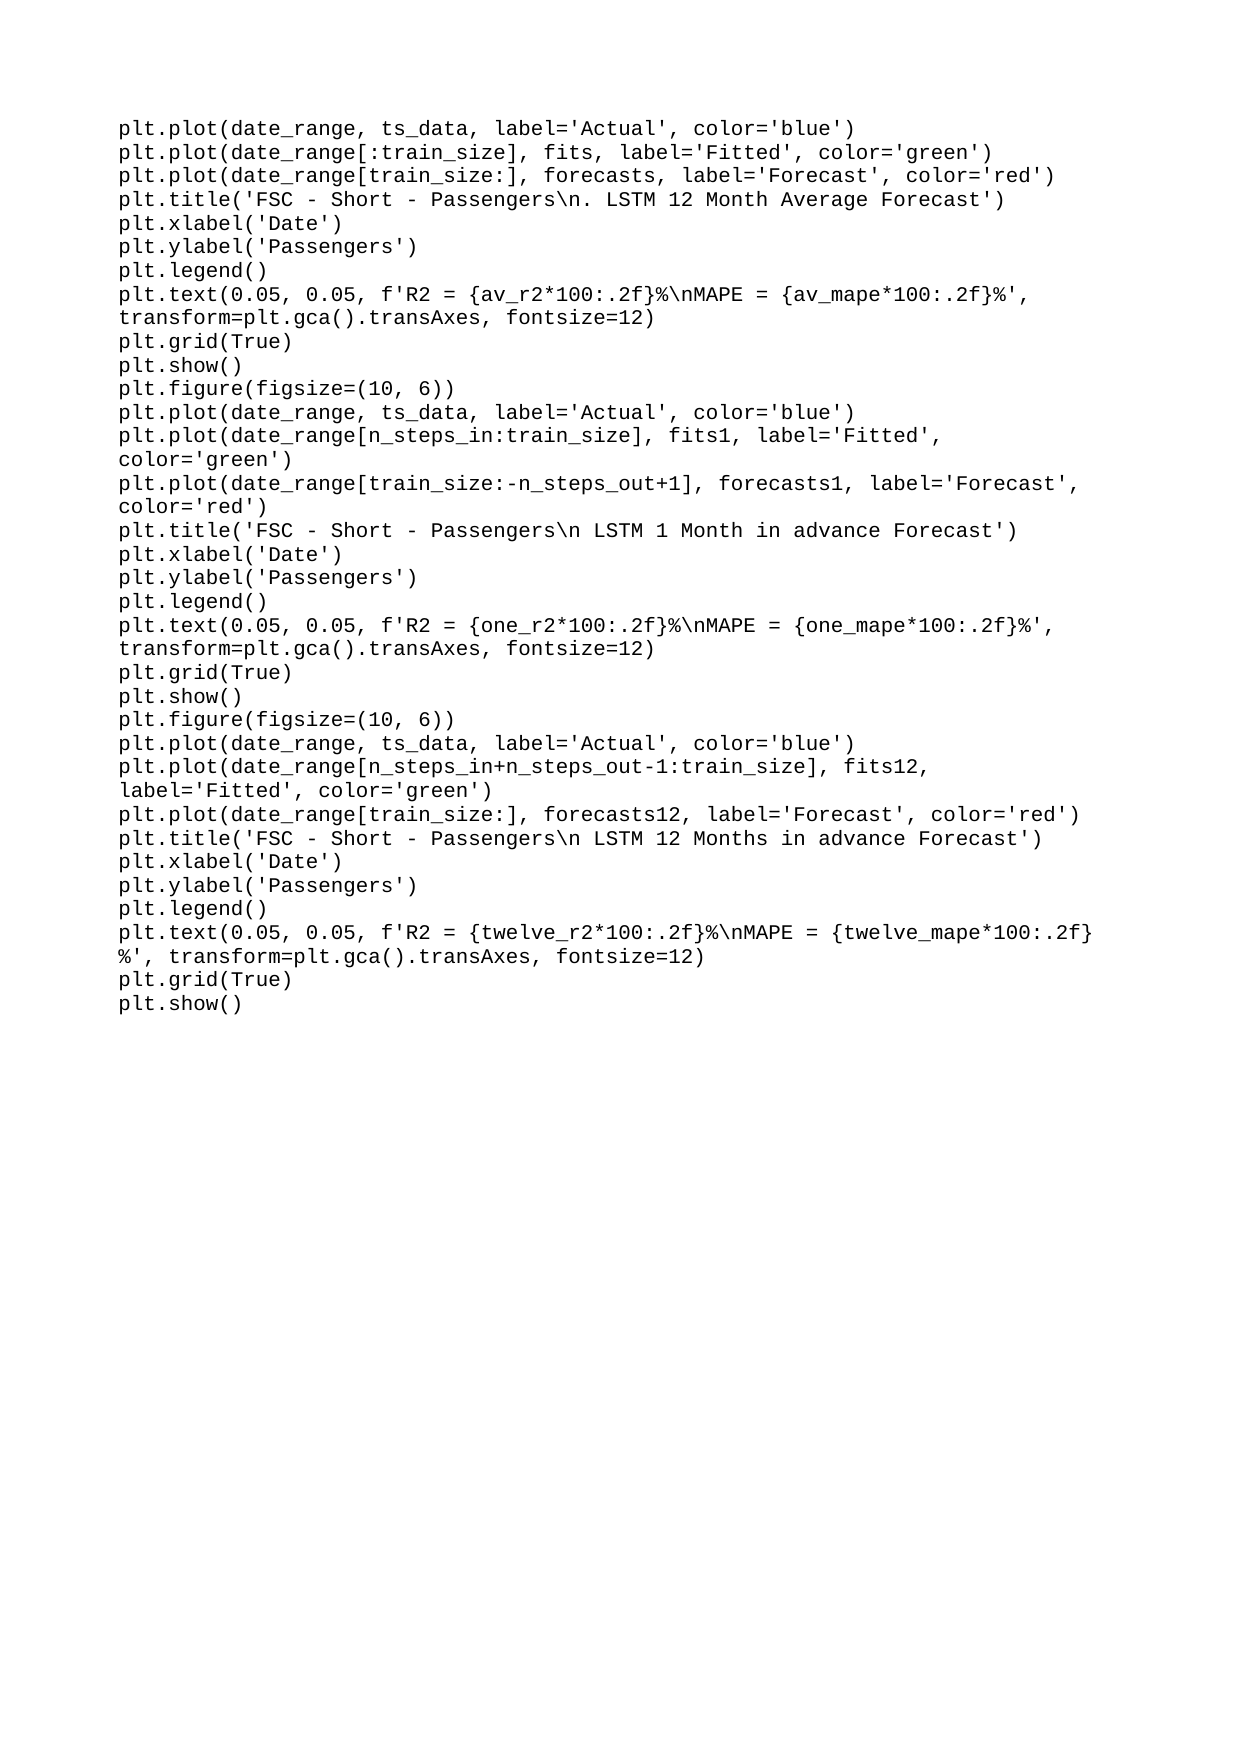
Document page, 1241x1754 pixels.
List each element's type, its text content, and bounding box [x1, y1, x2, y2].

text plt.show() [118, 686, 1122, 709]
text plt.figure(figsize=(10, 6)) [118, 378, 1122, 402]
text plt.plot(date_range[:train_size], fits, label='Fitted', color='green') [118, 142, 1122, 165]
text plt.legend() [118, 260, 1122, 284]
text plt.plot(date_range[train_size:], forecasts, label='Forecast', color='red') [118, 165, 1122, 189]
text plt.xlabel('Date') [118, 213, 1122, 236]
text plt.show() [118, 354, 1122, 378]
text plt.grid(True) [118, 969, 1122, 993]
text plt.figure(figsize=(10, 6)) [118, 709, 1122, 733]
text plt.plot(date_range, ts_data, label='Actual', color='blue') [118, 733, 1122, 757]
text plt.show() [118, 993, 1122, 1017]
text plt.text(0.05, 0.05, f'R2 = {twelve_r2*100:.2f}%\nMAPE = {twelve_mape*100:.2f}%', transform=plt.gca().transAxes, fontsize=12) [118, 922, 1122, 969]
text plt.title('FSC - Short - Passengers\n. LSTM 12 Month Average Forecast') [118, 189, 1122, 213]
text plt.xlabel('Date') [118, 851, 1122, 875]
text plt.title('FSC - Short - Passengers\n LSTM 1 Month in advance Forecast') [118, 520, 1122, 544]
text plt.plot(date_range[n_steps_in:train_size], fits1, label='Fitted', color='green') [118, 426, 1122, 473]
text plt.grid(True) [118, 662, 1122, 686]
text plt.ylabel('Passengers') [118, 236, 1122, 260]
text plt.text(0.05, 0.05, f'R2 = {av_r2*100:.2f}%\nMAPE = {av_mape*100:.2f}%', transform=plt.gca().transAxes, fontsize=12) [118, 284, 1122, 331]
text plt.plot(date_range, ts_data, label='Actual', color='blue') [118, 118, 1122, 142]
text plt.plot(date_range[n_steps_in+n_steps_out-1:train_size], fits12, label='Fitted', color='green') [118, 757, 1122, 804]
text plt.title('FSC - Short - Passengers\n LSTM 12 Months in advance Forecast') [118, 827, 1122, 851]
text plt.plot(date_range, ts_data, label='Actual', color='blue') [118, 402, 1122, 426]
text plt.ylabel('Passengers') [118, 875, 1122, 898]
text plt.plot(date_range[train_size:-n_steps_out+1], forecasts1, label='Forecast', color='red') [118, 473, 1122, 520]
text plt.text(0.05, 0.05, f'R2 = {one_r2*100:.2f}%\nMAPE = {one_mape*100:.2f}%', transform=plt.gca().transAxes, fontsize=12) [118, 615, 1122, 662]
text plt.legend() [118, 591, 1122, 615]
text plt.ylabel('Passengers') [118, 567, 1122, 591]
text plt.grid(True) [118, 331, 1122, 354]
text plt.legend() [118, 898, 1122, 922]
text plt.plot(date_range[train_size:], forecasts12, label='Forecast', color='red') [118, 804, 1122, 827]
text plt.xlabel('Date') [118, 544, 1122, 567]
